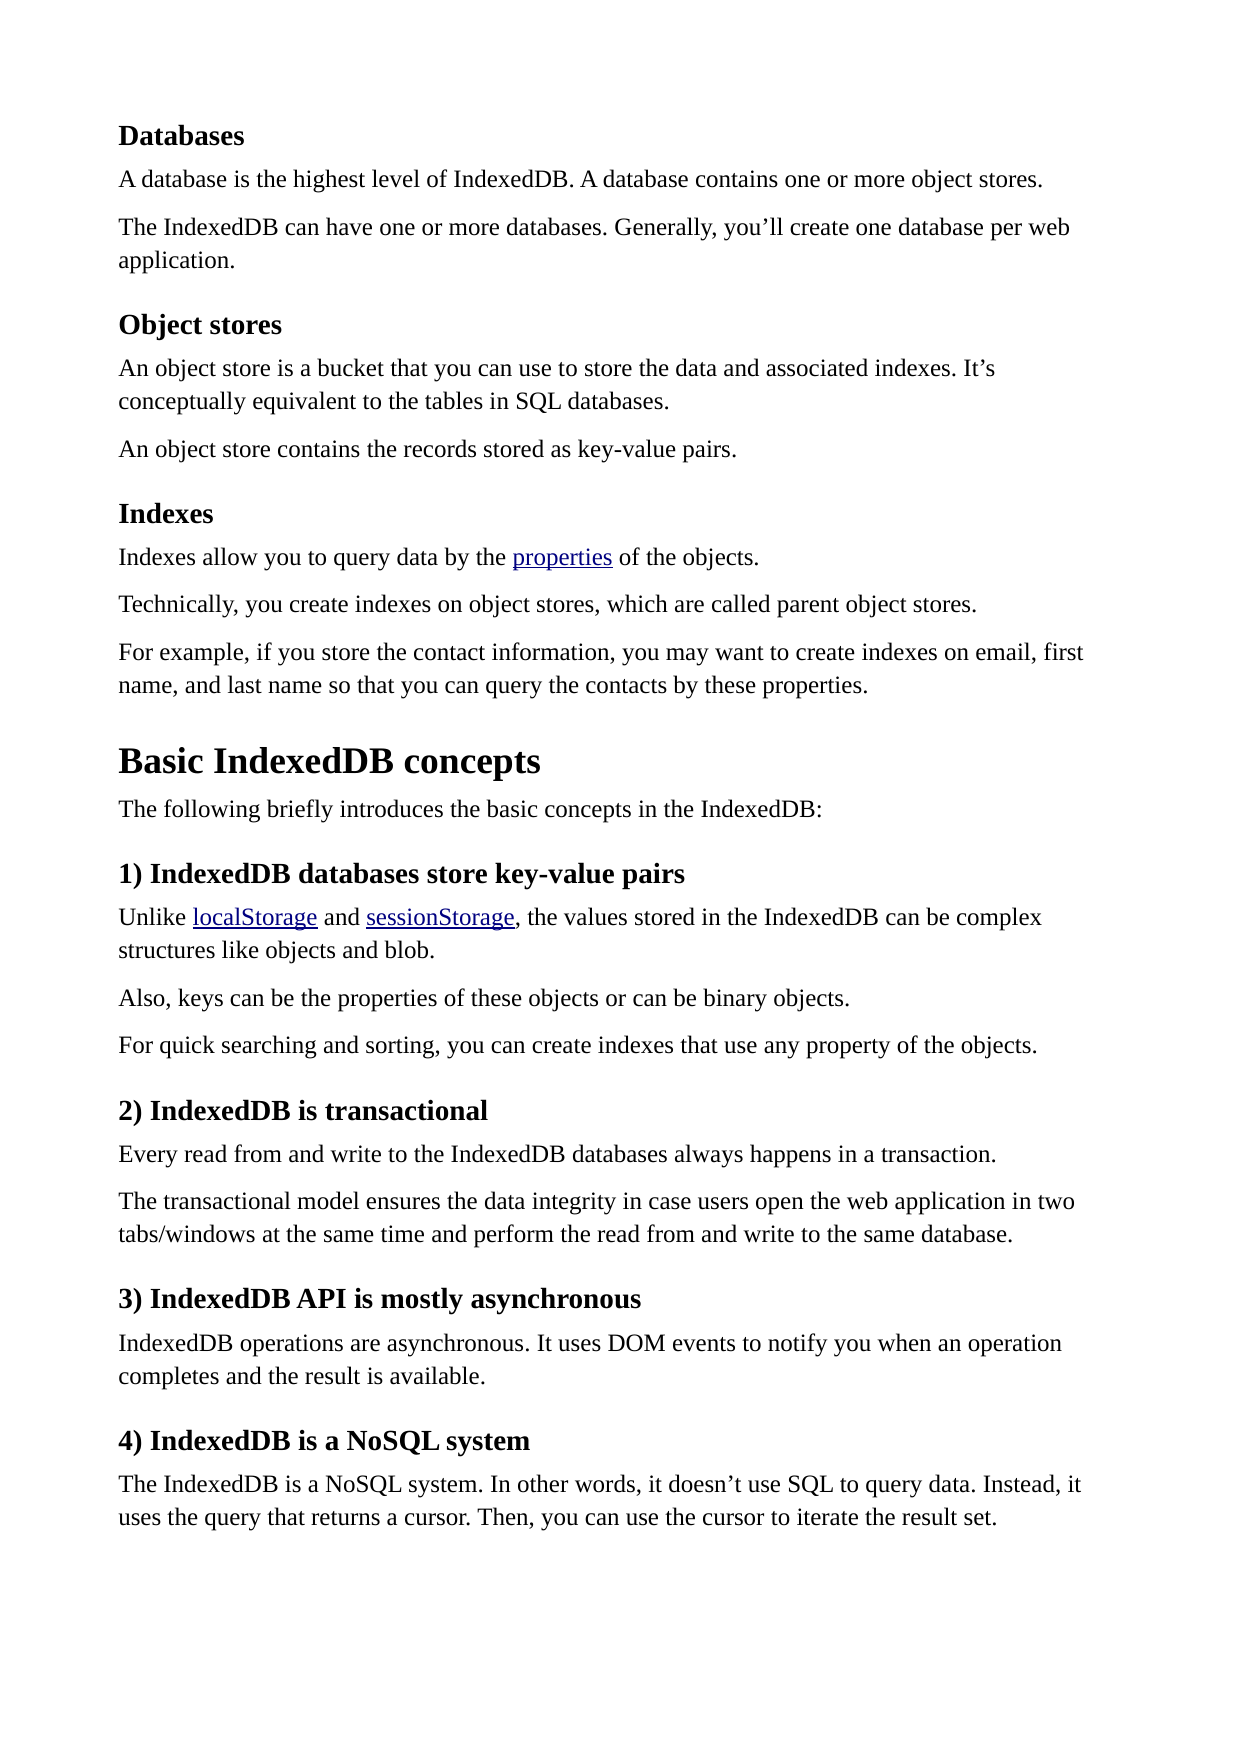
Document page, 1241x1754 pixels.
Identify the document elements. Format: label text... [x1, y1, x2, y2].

subtitle Databases [118, 118, 1122, 152]
text Every read from and write to the IndexedDB databases always happens in a transaction. [118, 1139, 1122, 1168]
text For quick searching and sorting, you can create indexes that use any property of the objects. [118, 1031, 1122, 1059]
text For example, if you store the contact information, you may want to create indexes on email, first name, and last name so that you can query the contacts by these properties. [118, 637, 1122, 699]
text The IndexedDB can have one or more databases. Generally, you’ll create one database per web application. [118, 212, 1122, 273]
text Also, keys can be the properties of these objects or can be binary objects. [118, 983, 1122, 1012]
subtitle Object stores [118, 307, 1122, 341]
text An object store contains the records stored as key-value pairs. [118, 434, 1122, 462]
subtitle 3) IndexedDB API is mostly asynchronous [118, 1282, 1122, 1315]
text Technically, you create indexes on object stores, which are called parent object stores. [118, 589, 1122, 618]
subtitle 2) IndexedDB is transactional [118, 1093, 1122, 1126]
subtitle 4) IndexedDB is a NoSQL system [118, 1423, 1122, 1456]
text An object store is a bucket that you can use to store the data and associated indexes. It’s conceptually equivalent to the tables in SQL databases. [118, 353, 1122, 415]
text A database is the highest level of IndexedDB. A database contains one or more object stores. [118, 164, 1122, 193]
text IndexedDB operations are asynchronous. It uses DOM events to notify you when an operation completes and the result is available. [118, 1328, 1122, 1389]
subtitle 1) IndexedDB databases store key-value pairs [118, 856, 1122, 890]
text Indexes allow you to query data by the properties of the objects. [118, 542, 1122, 571]
subtitle Basic IndexedDB concepts [118, 738, 1122, 782]
text The following briefly introduces the basic concepts in the IndexedDB: [118, 794, 1122, 823]
subtitle Indexes [118, 496, 1122, 529]
text The transactional model ensures the data integrity in case users open the web application in two tabs/windows at the same time and perform the read from and write to the same database. [118, 1186, 1122, 1248]
text Unlike localStorage and sessionStorage, the values stored in the IndexedDB can be complex structures like objects and blob. [118, 902, 1122, 964]
text The IndexedDB is a NoSQL system. In other words, it doesn’t use SQL to query data. Instead, it uses the query that returns a cursor. Then, you can use the cursor to iterate the result set. [118, 1469, 1122, 1531]
